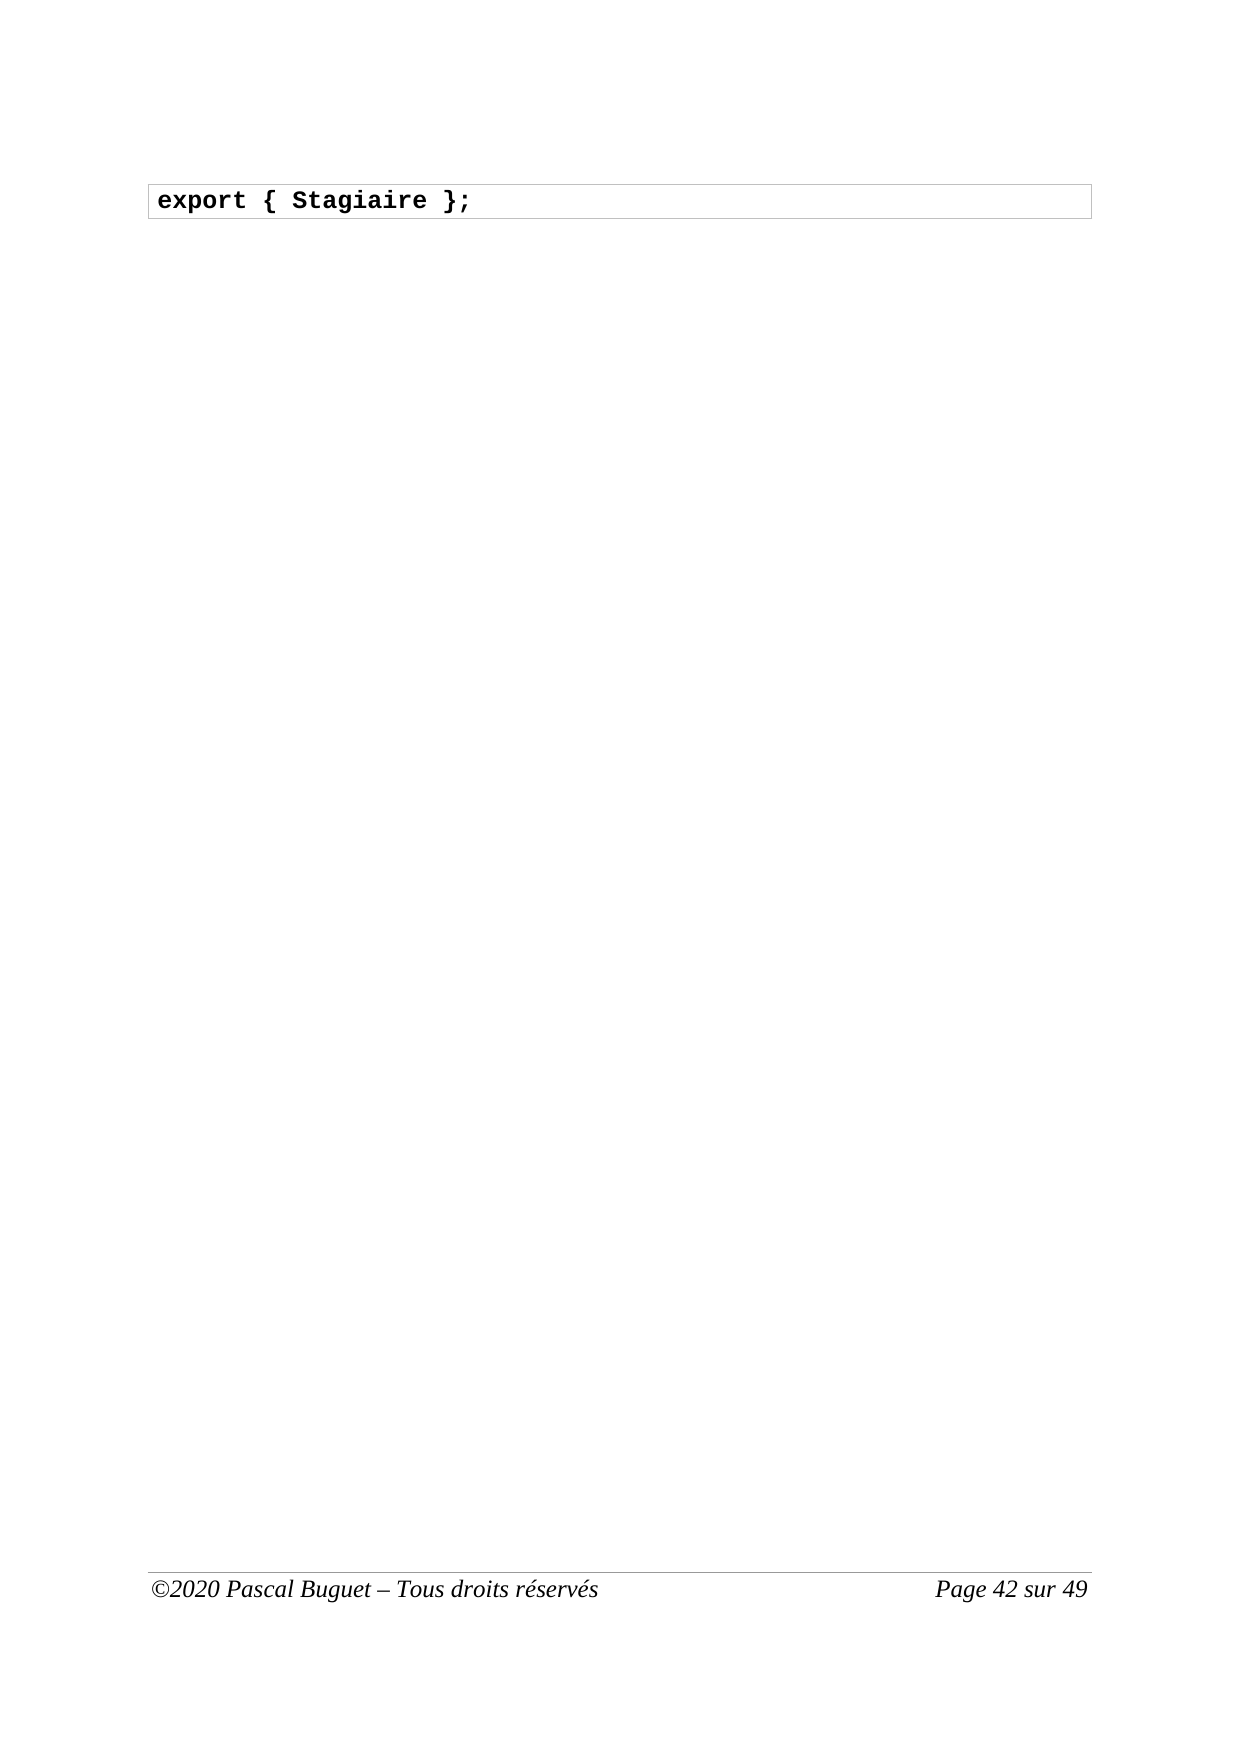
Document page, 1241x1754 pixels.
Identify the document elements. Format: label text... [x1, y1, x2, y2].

text export { Stagiaire }; [149, 185, 1091, 218]
